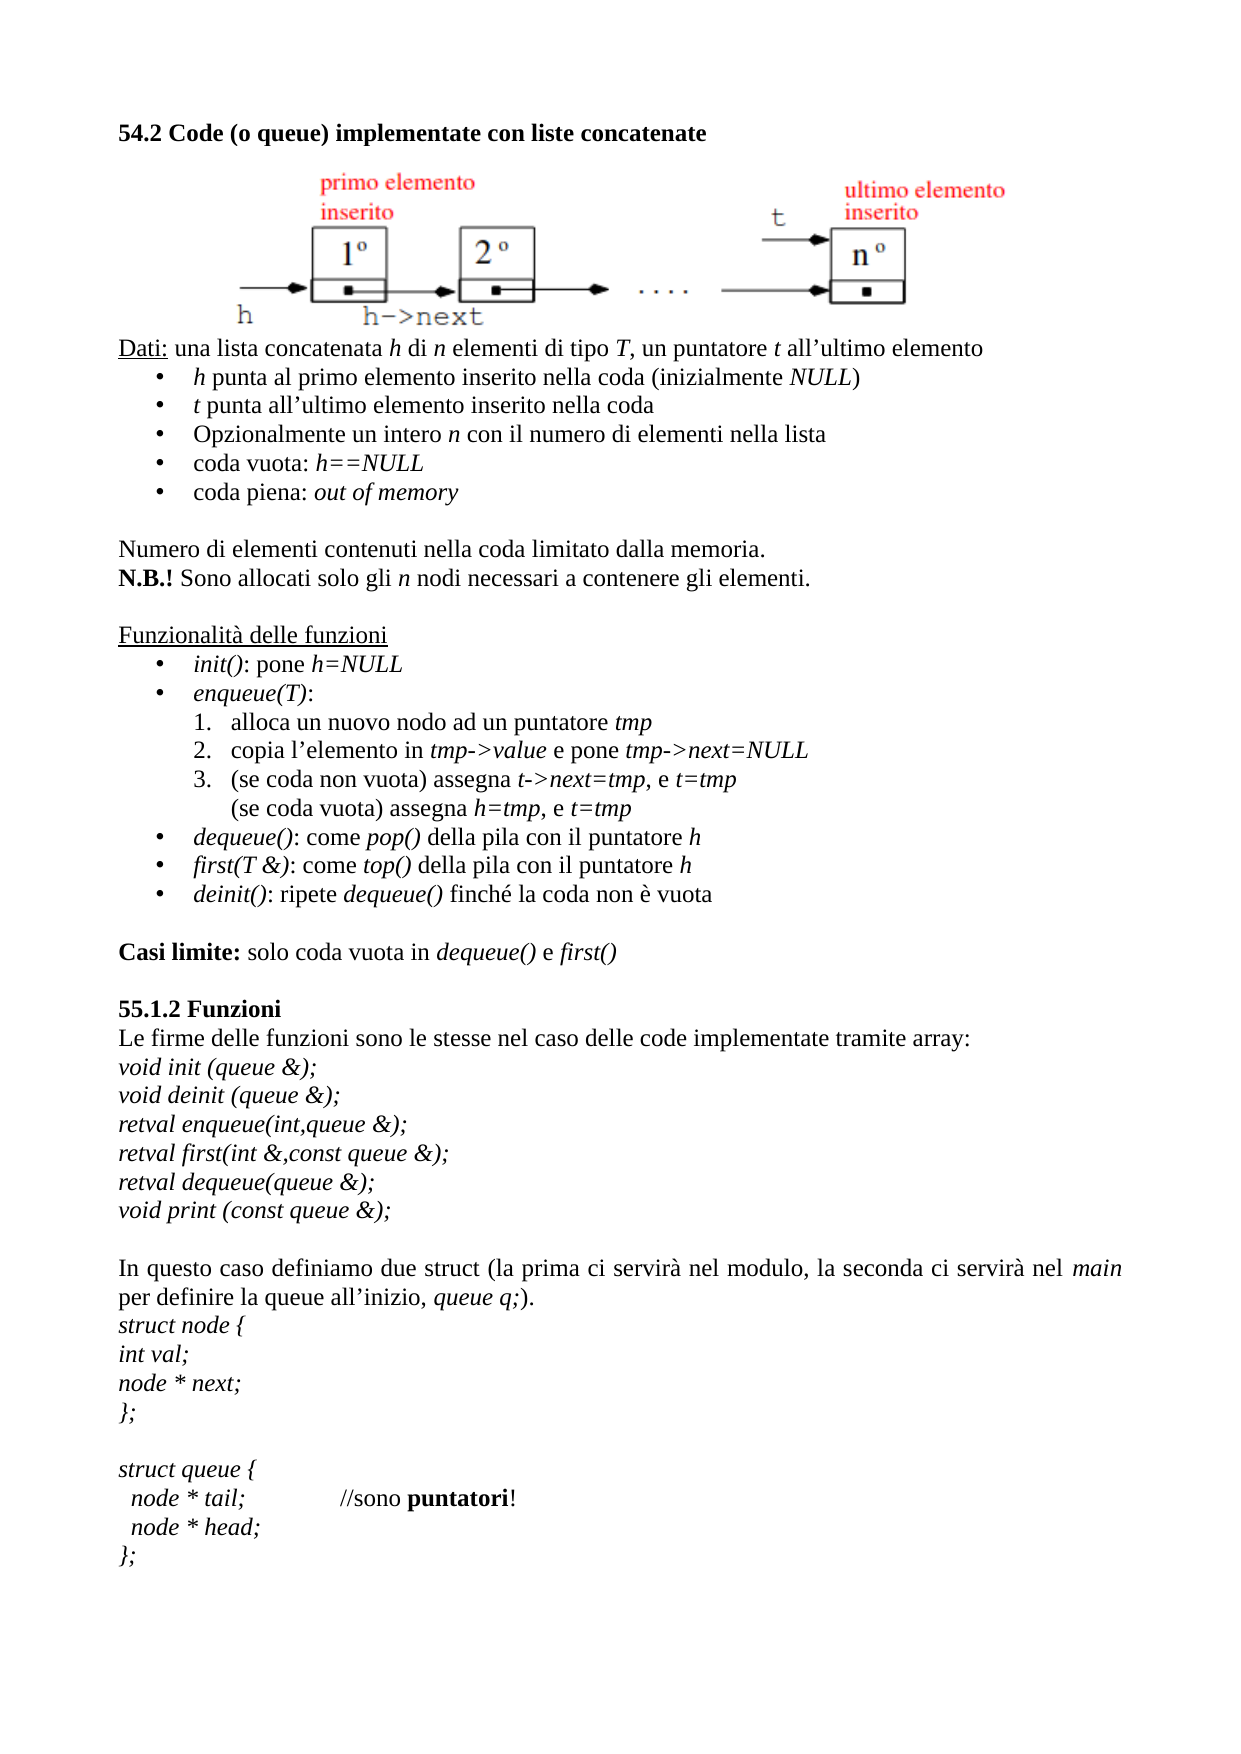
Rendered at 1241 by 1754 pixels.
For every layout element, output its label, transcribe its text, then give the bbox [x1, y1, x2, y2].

list copia l’elemento in tmp->value e pone tmp->next=NULL [193, 735, 1122, 764]
text Funzionalità delle funzioni [118, 620, 1122, 649]
text retval dequeue(queue &); [118, 1167, 1122, 1195]
text retval enqueue(int,queue &); [118, 1109, 1122, 1138]
list init(): pone h=NULL [156, 649, 1122, 678]
text node * next; [118, 1368, 1122, 1397]
list (se coda non vuota) assegna t->next=tmp, e t=tmp [193, 764, 1122, 793]
list dequeue(): come pop() della pila con il puntatore h [156, 822, 1122, 850]
list Opzionalmente un intero n con il numero di elementi nella lista [156, 419, 1122, 448]
text Casi limite: solo coda vuota in dequeue() e first() [118, 937, 1122, 965]
text retval first(int &,const queue &); [118, 1138, 1122, 1167]
picture [226, 146, 1014, 333]
text void print (const queue &); [118, 1195, 1122, 1224]
text Le firme delle funzioni sono le stesse nel caso delle code implementate tramite array: [118, 1023, 1122, 1052]
text int val; [118, 1339, 1122, 1368]
text N.B.! Sono allocati solo gli n nodi necessari a contenere gli elementi. [118, 563, 1122, 592]
text struct node { [118, 1310, 1122, 1339]
text Numero di elementi contenuti nella coda limitato dalla memoria. [118, 534, 1122, 563]
text node * tail; //sono puntatori! [118, 1483, 1122, 1512]
text void init (queue &); [118, 1052, 1122, 1080]
text 54.2 Code (o queue) implementate con liste concatenate [118, 118, 1122, 147]
text void deinit (queue &); [118, 1080, 1122, 1109]
list enqueue(T): [156, 678, 1122, 707]
list t punta all’ultimo elemento inserito nella coda [156, 390, 1122, 419]
text node * head; [118, 1512, 1122, 1540]
list first(T &): come top() della pila con il puntatore h [156, 850, 1122, 879]
list deinit(): ripete dequeue() finché la coda non è vuota [156, 879, 1122, 908]
text In questo caso definiamo due struct (la prima ci servirà nel modulo, la seconda ci servirà nel main per definire la queue all’inizio, queue q;). [118, 1253, 1122, 1310]
list (se coda vuota) assegna h=tmp, e t=tmp [193, 793, 1122, 822]
text }; [118, 1397, 1122, 1425]
list h punta al primo elemento inserito nella coda (inizialmente NULL) [156, 362, 1122, 390]
list coda piena: out of memory [156, 477, 1122, 505]
text Dati: una lista concatenata h di n elementi di tipo T, un puntatore t all’ultimo elemento [118, 147, 1122, 362]
text struct queue { [118, 1454, 1122, 1483]
text 55.1.2 Funzioni [118, 994, 1122, 1023]
text }; [118, 1540, 1122, 1569]
list alloca un nuovo nodo ad un puntatore tmp [193, 707, 1122, 735]
list coda vuota: h==NULL [156, 448, 1122, 477]
